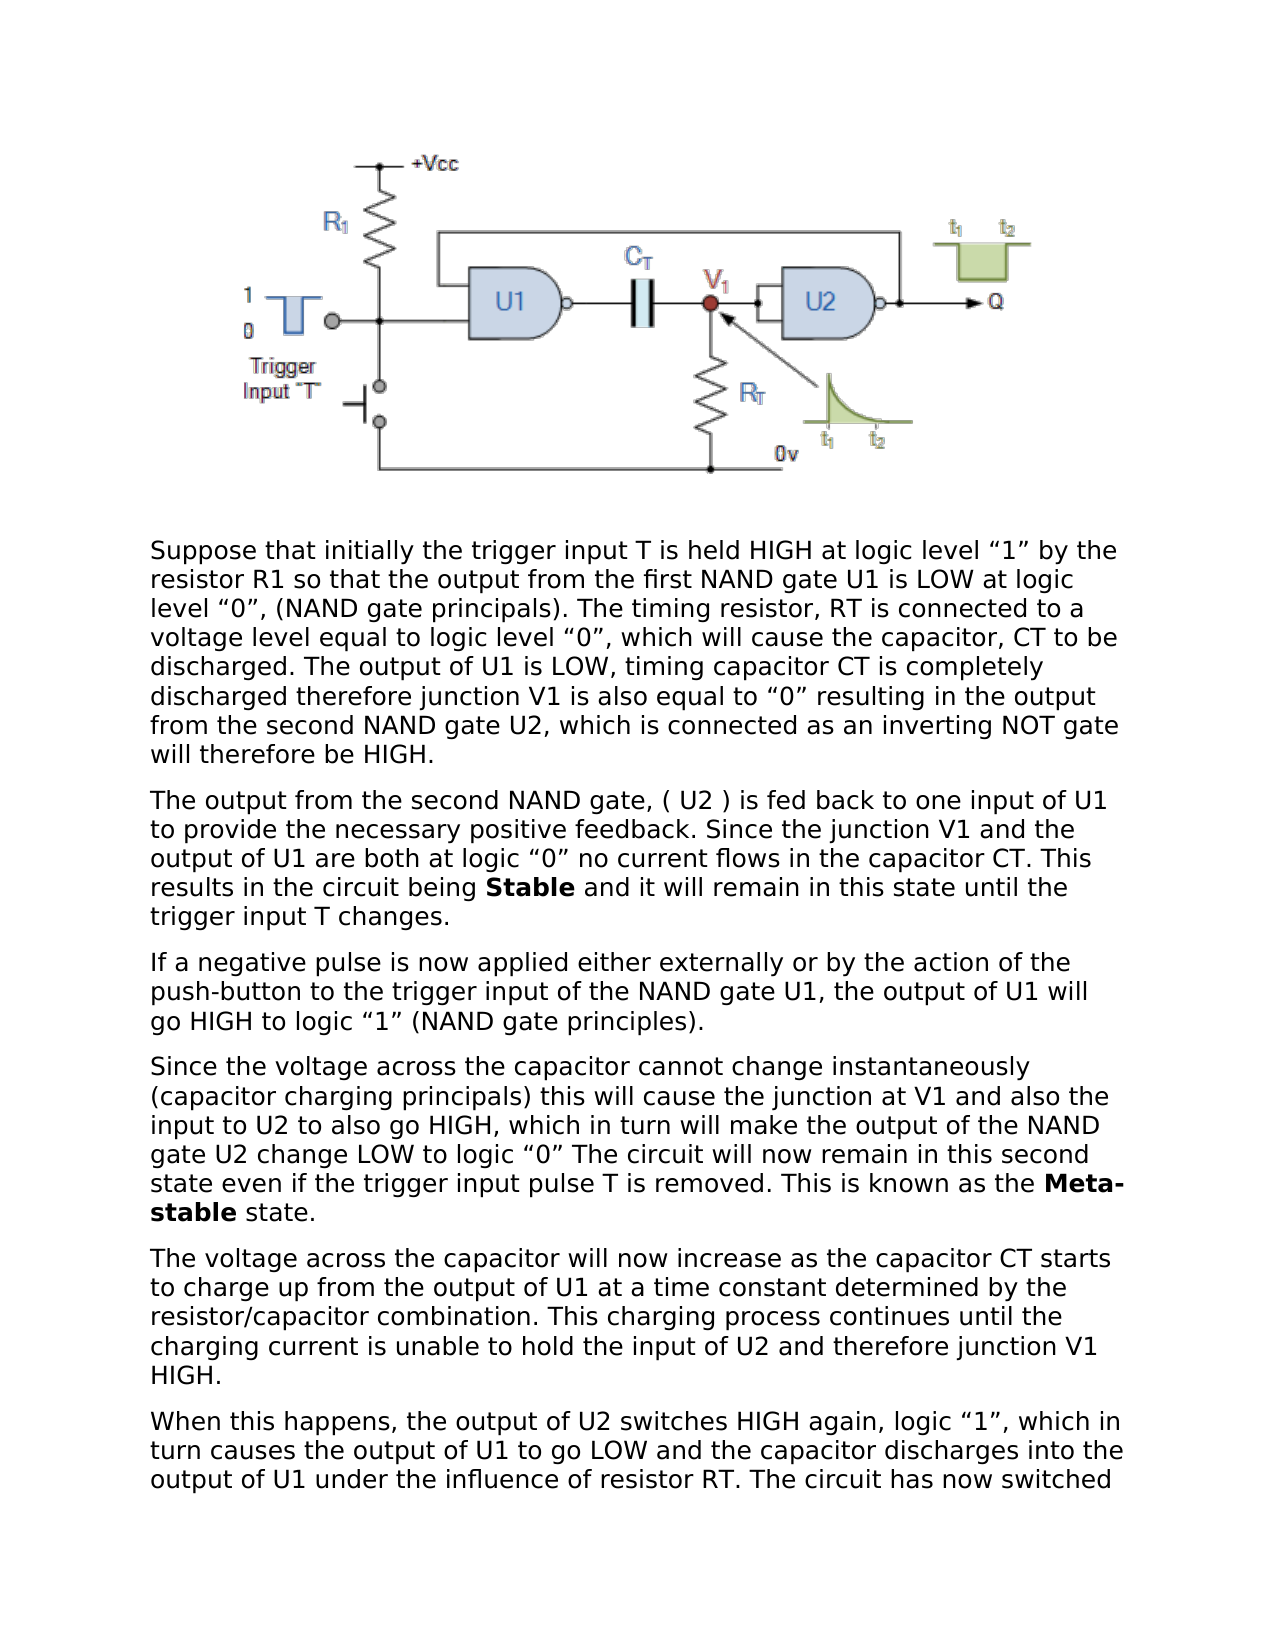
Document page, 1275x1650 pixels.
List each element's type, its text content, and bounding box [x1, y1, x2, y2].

text When this happens, the output of U2 switches HIGH again, logic “1”, which in turn causes the output of U1 to go LOW and the capacitor discharges into the output of U1 under the influence of resistor RT. The circuit has now switched [150, 1407, 1125, 1494]
text The output from the second NAND gate, ( U2 ) is fed back to one input of U1 to provide the necessary positive feedback. Since the junction V1 and the output of U1 are both at logic “0” no current flows in the capacitor CT. This results in the circuit being Stable and it will remain in this state until the trigger input T changes. [150, 786, 1125, 932]
text The voltage across the capacitor will now increase as the capacitor CT starts to charge up from the output of U1 at a time constant determined by the resistor/capacitor combination. This charging process continues until the charging current is unable to hold the input of U2 and therefore junction V1 HIGH. [150, 1244, 1125, 1390]
text Suppose that initially the trigger input T is held HIGH at logic level “1” by the resistor R1 so that the output from the first NAND gate U1 is LOW at logic level “0”, (NAND gate principals). The timing resistor, RT is connected to a voltage level equal to logic level “0”, which will cause the capacitor, CT to be discharged. The output of U1 is LOW, timing capacitor CT is completely discharged therefore junction V1 is also equal to “0” resulting in the output from the second NAND gate U2, which is connected as an inverting NOT gate will therefore be HIGH. [150, 536, 1125, 769]
text If a negative pulse is now applied either externally or by the action of the push-button to the trigger input of the NAND gate U1, the output of U1 will go HIGH to logic “1” (NAND gate principles). [150, 948, 1125, 1036]
text Since the voltage across the capacitor cannot change instantaneously (capacitor charging principals) this will cause the junction at V1 and also the input to U2 to also go HIGH, which in turn will make the output of the NAND gate U2 change LOW to logic “0” The circuit will now remain in this second state even if the trigger input pulse T is removed. This is known as the Meta-stable state. [150, 1053, 1125, 1228]
picture [243, 150, 1032, 474]
